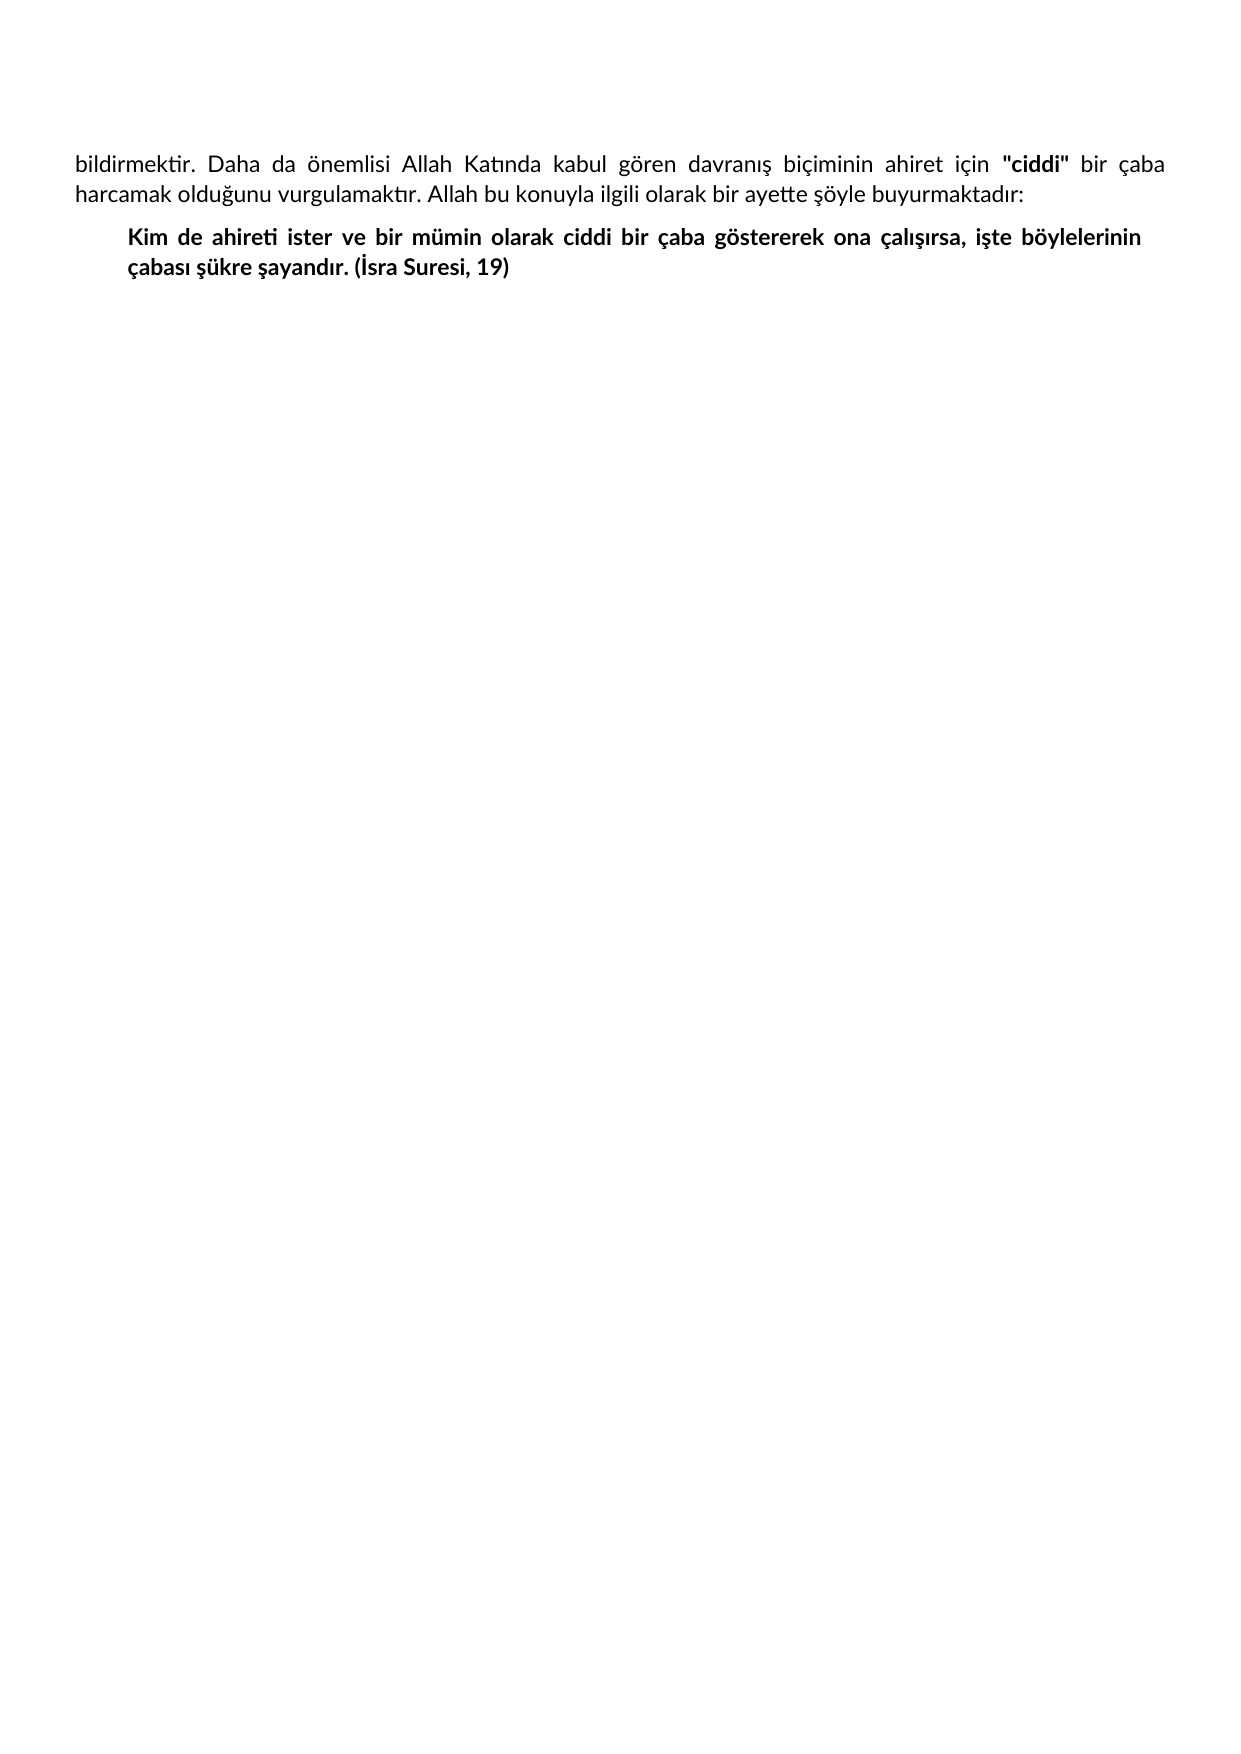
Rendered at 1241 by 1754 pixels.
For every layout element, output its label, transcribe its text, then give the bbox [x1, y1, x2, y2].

text bildirmektir. Daha da önemlisi Allah Katında kabul gören davranış biçiminin ahiret için "ciddi" bir çaba harcamak olduğunu vurgulamaktır. Allah bu konuyla ilgili olarak bir ayette şöyle buyurmaktadır: [75, 150, 1165, 208]
text Kim de ahireti ister ve bir mümin olarak ciddi bir çaba göstererek ona çalışırsa, işte böylelerinin çabası şükre şayandır. (İsra Suresi, 19) [127, 223, 1143, 281]
